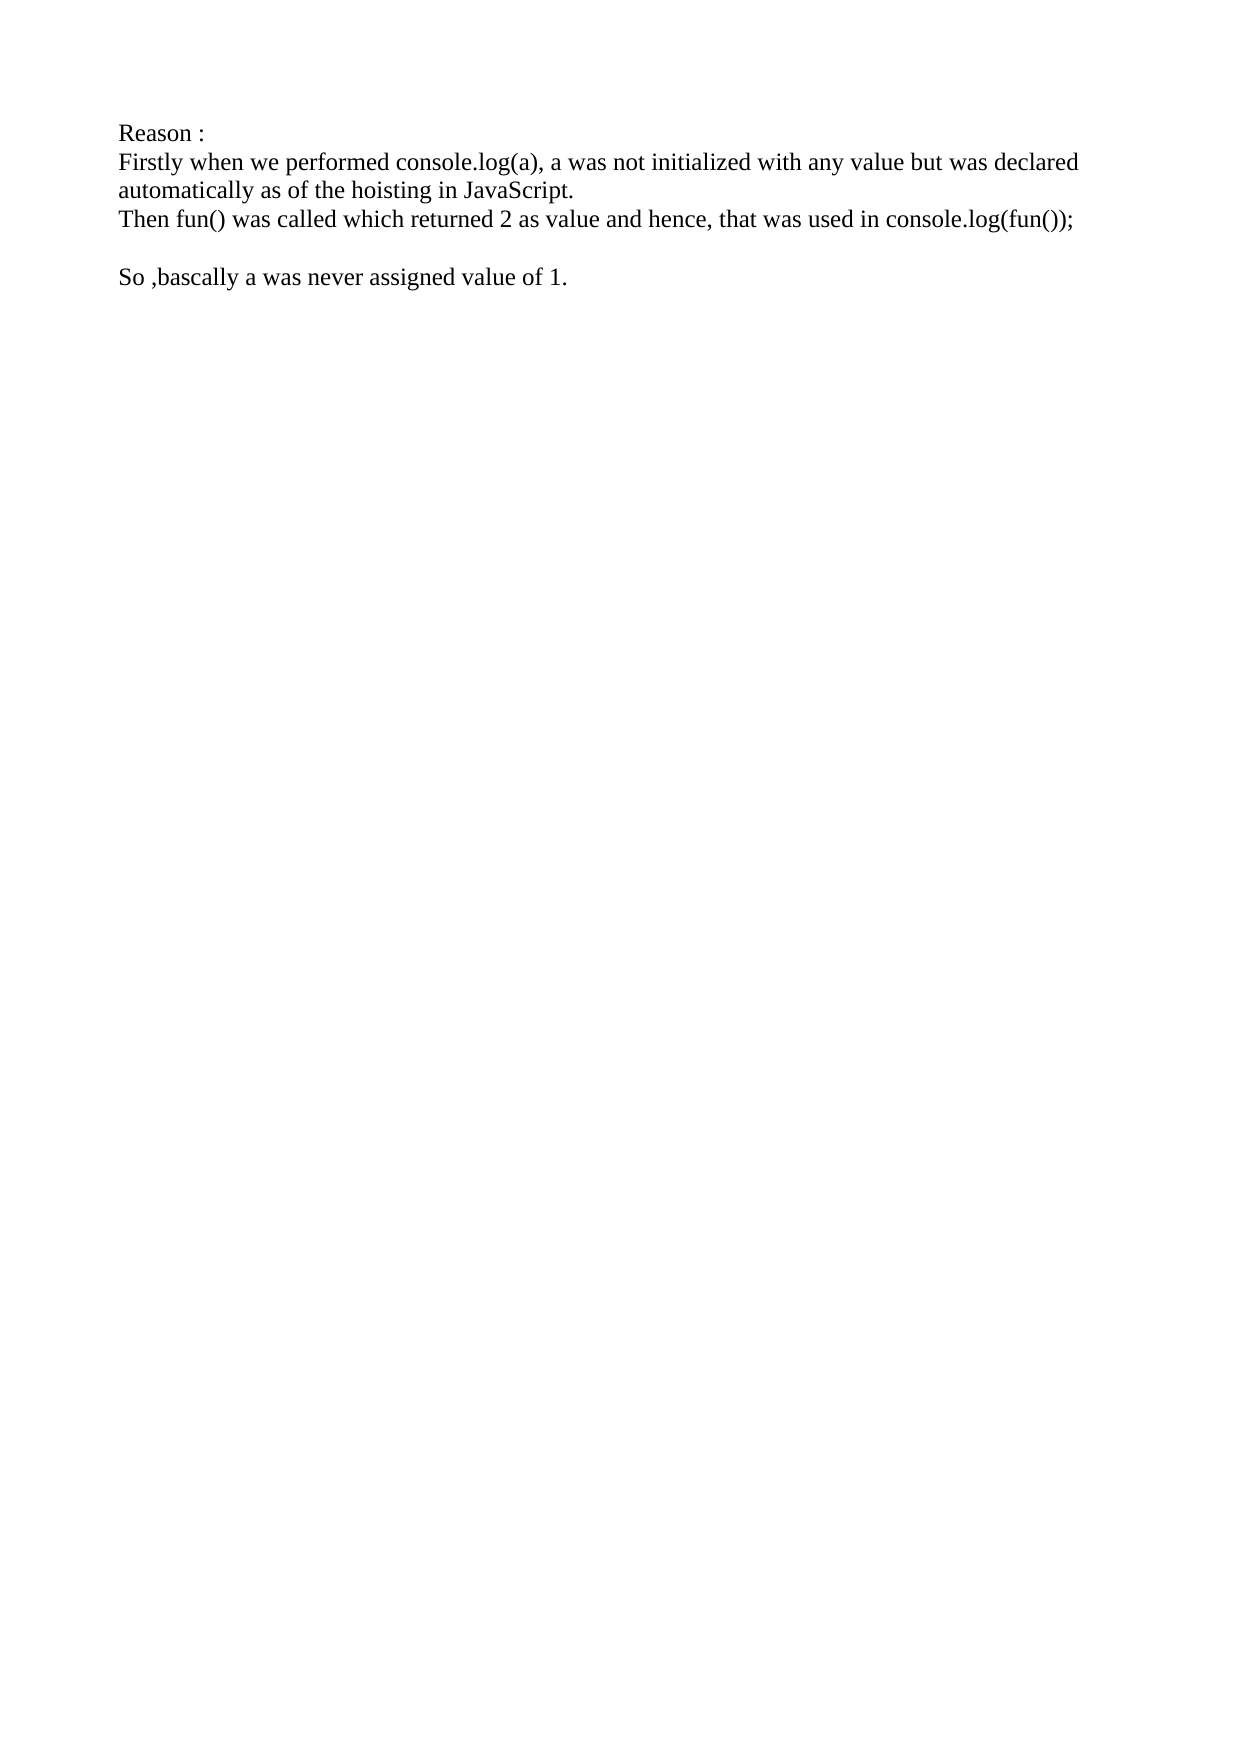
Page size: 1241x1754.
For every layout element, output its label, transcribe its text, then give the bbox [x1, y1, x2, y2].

text So ,bascally a was never assigned value of 1. [118, 262, 1122, 291]
text Firstly when we performed console.log(a), a was not initialized with any value but was declared automatically as of the hoisting in JavaScript. [118, 147, 1122, 204]
text Reason : [118, 118, 1122, 147]
text Then fun() was called which returned 2 as value and hence, that was used in console.log(fun()); [118, 204, 1122, 233]
